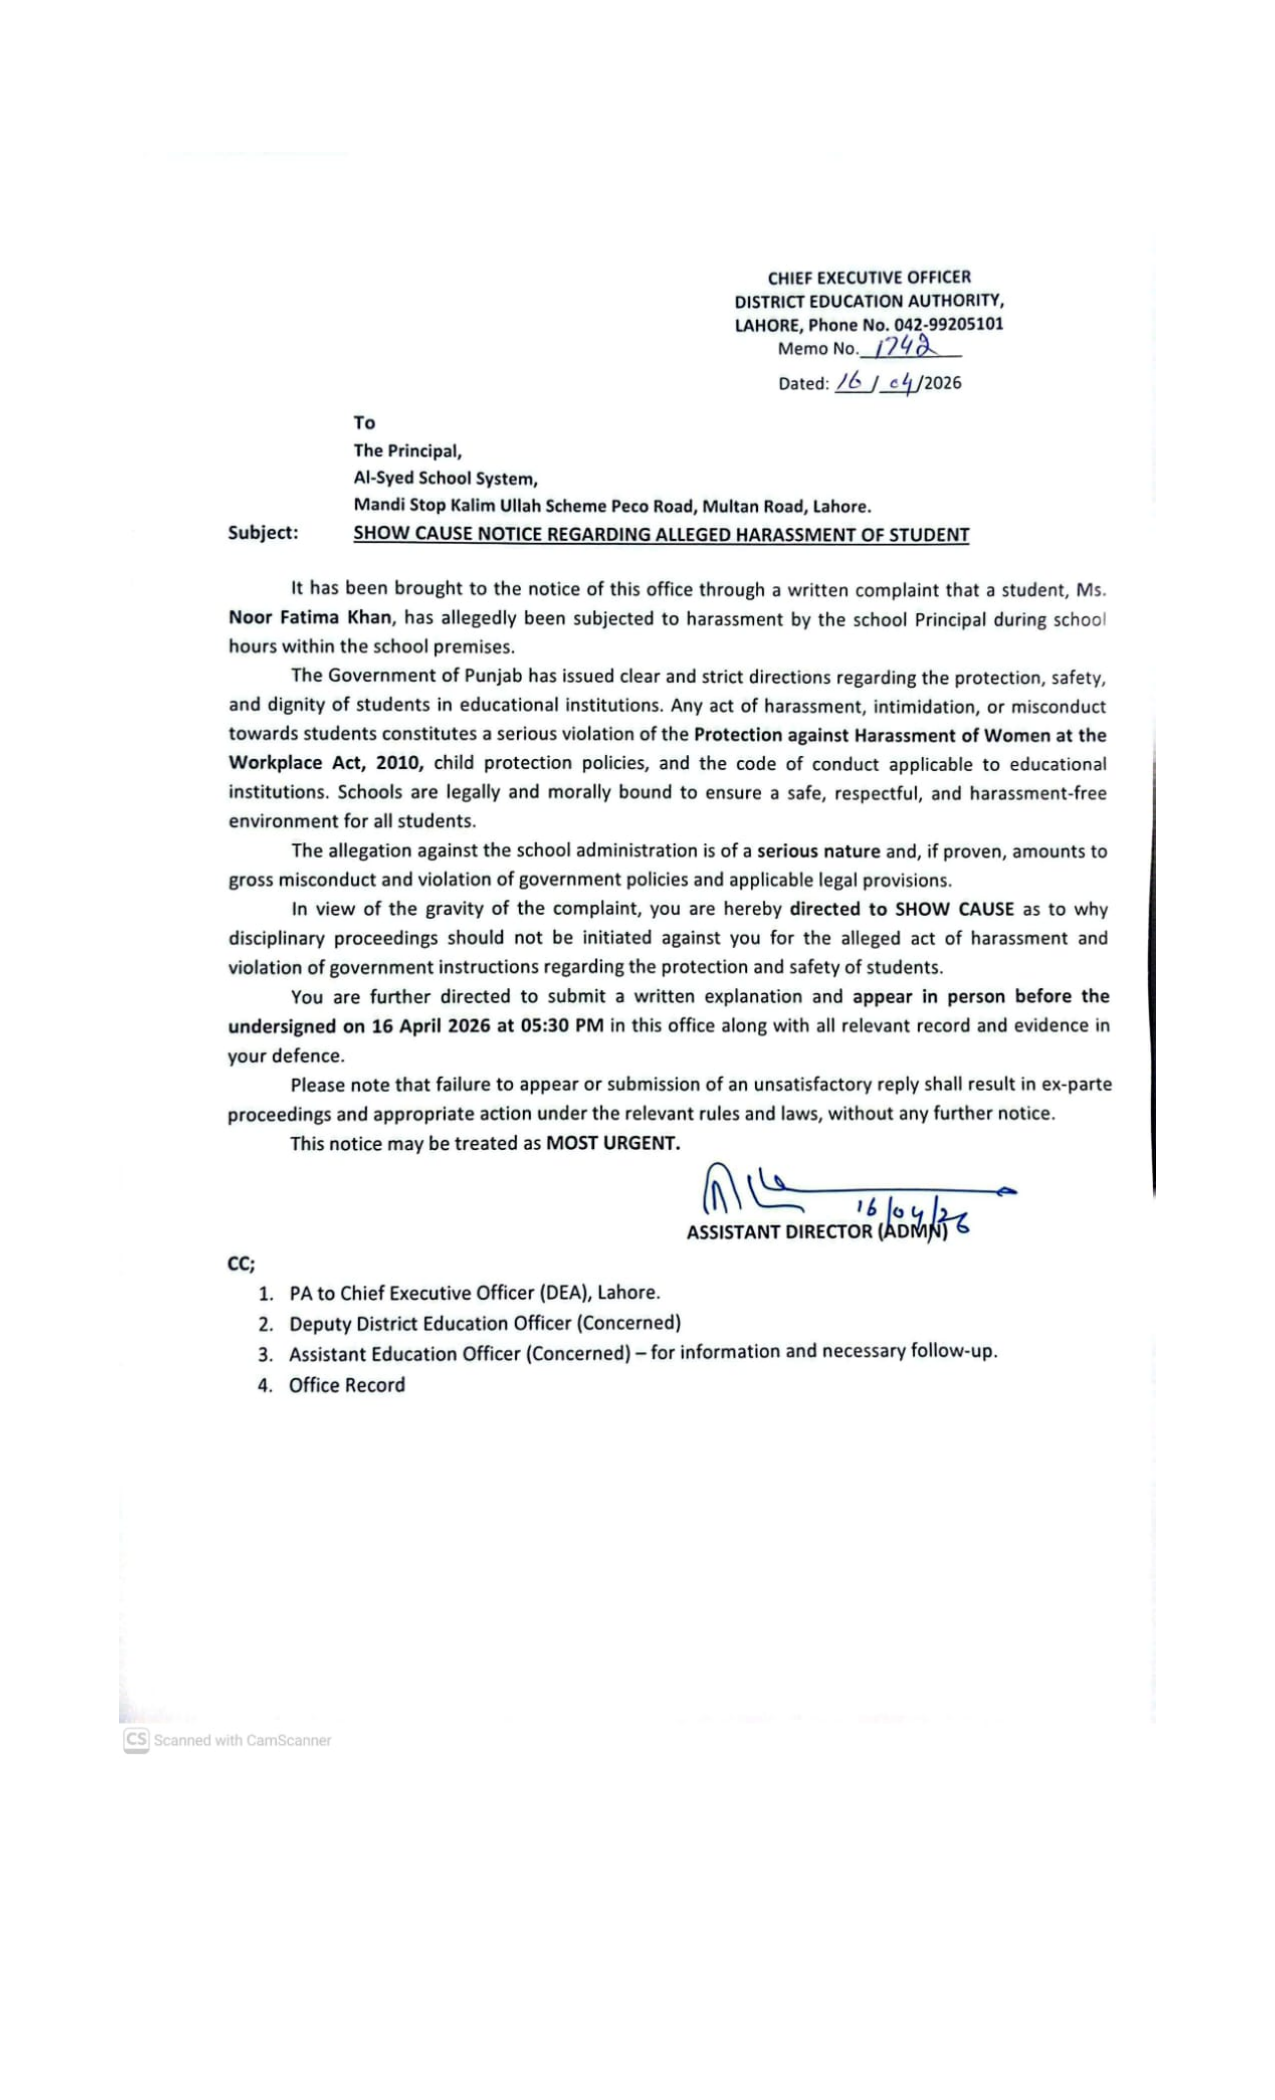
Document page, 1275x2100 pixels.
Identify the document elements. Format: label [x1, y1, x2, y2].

picture [119, 152, 1156, 1759]
